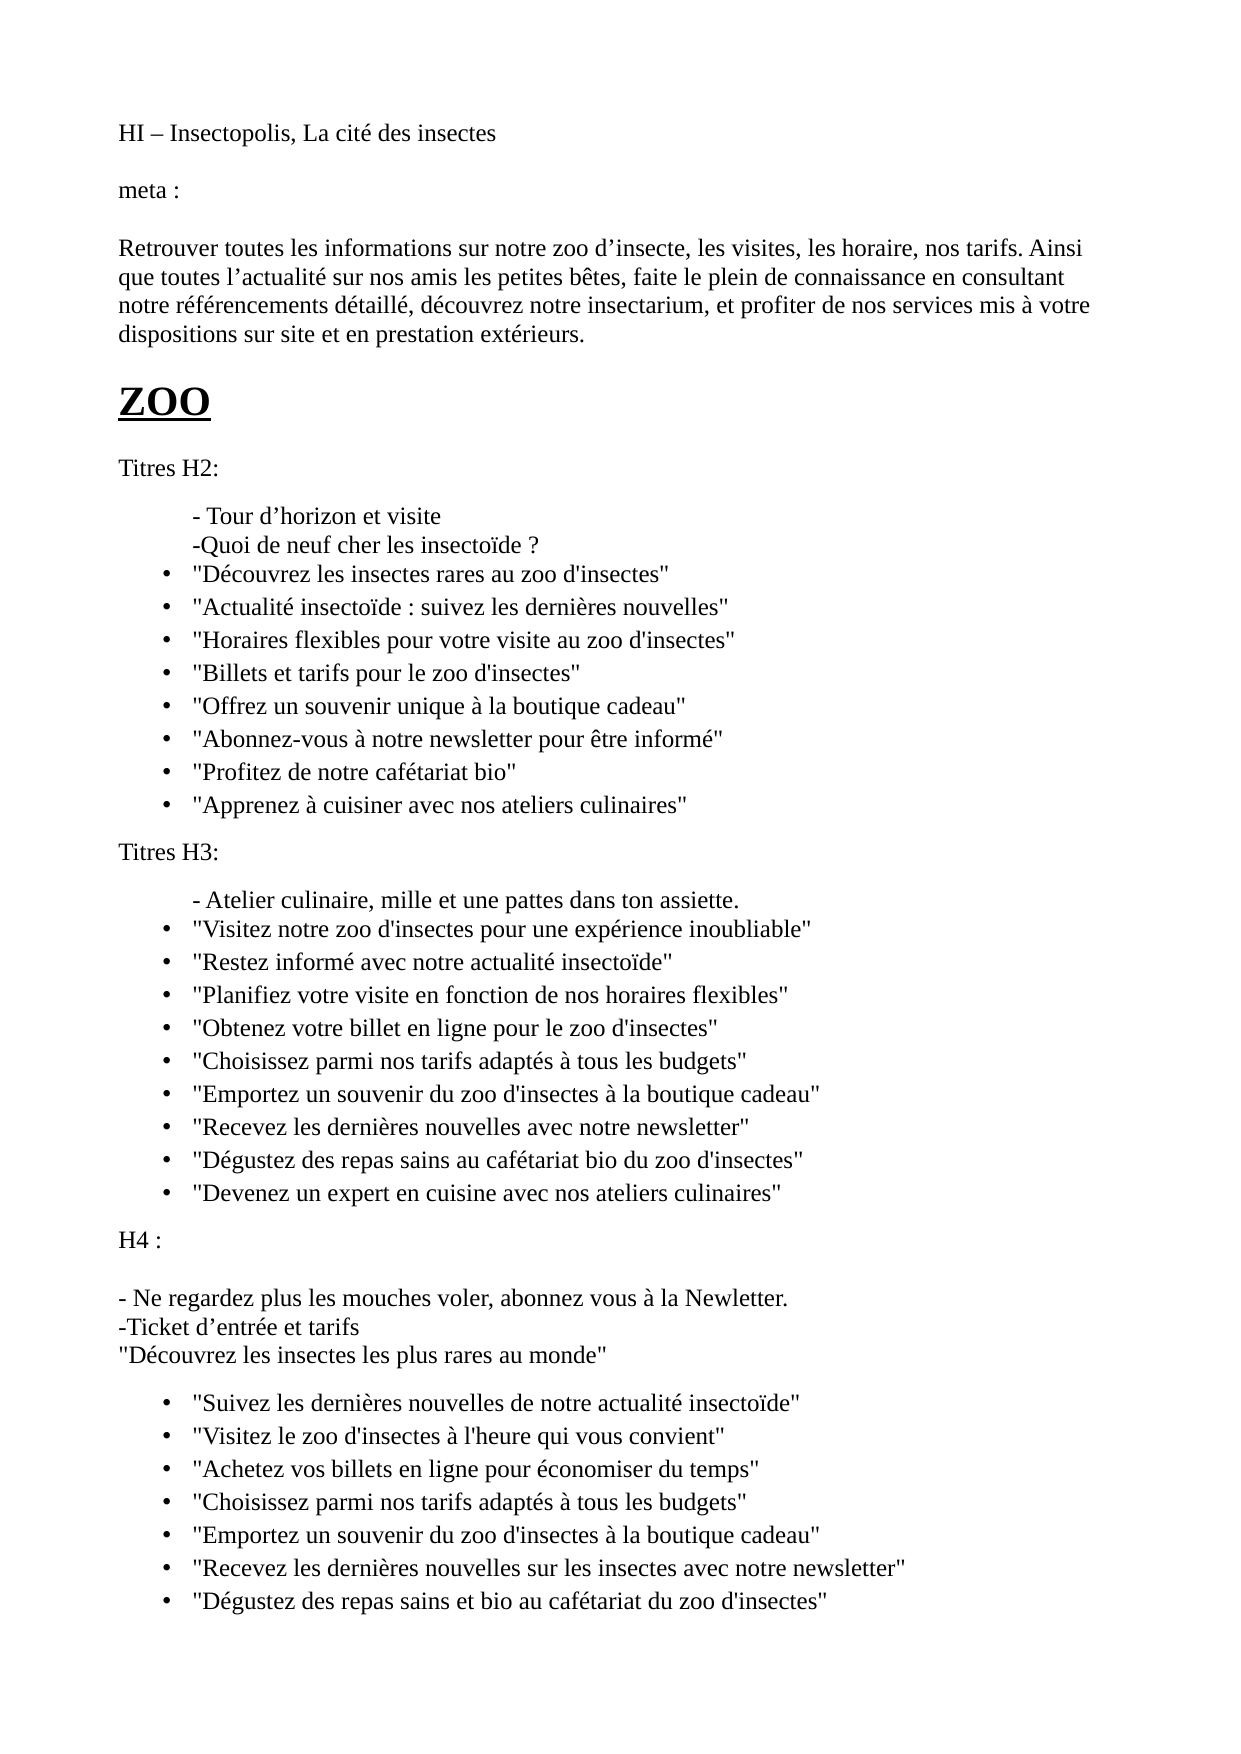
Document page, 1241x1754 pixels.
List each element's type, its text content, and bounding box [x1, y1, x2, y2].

text Titres H2: [118, 453, 1122, 482]
text "Découvrez les insectes les plus rares au monde" [118, 1341, 1122, 1369]
list "Obtenez votre billet en ligne pour le zoo d'insectes" [162, 1013, 1122, 1042]
list "Actualité insectoïde : suivez les dernières nouvelles" [162, 592, 1122, 620]
list "Dégustez des repas sains et bio au cafétariat du zoo d'insectes" [162, 1586, 1122, 1615]
list "Planifiez votre visite en fonction de nos horaires flexibles" [162, 980, 1122, 1008]
list "Visitez notre zoo d'insectes pour une expérience inoubliable" [162, 914, 1122, 942]
list "Horaires flexibles pour votre visite au zoo d'insectes" [162, 625, 1122, 653]
list "Recevez les dernières nouvelles sur les insectes avec notre newsletter" [162, 1553, 1122, 1582]
text - Ne regardez plus les mouches voler, abonnez vous à la Newletter. [118, 1283, 1122, 1312]
list "Recevez les dernières nouvelles avec notre newsletter" [162, 1112, 1122, 1141]
text meta : [118, 176, 1122, 204]
list "Billets et tarifs pour le zoo d'insectes" [162, 658, 1122, 686]
text H4 : [118, 1226, 1122, 1254]
list "Emportez un souvenir du zoo d'insectes à la boutique cadeau" [162, 1079, 1122, 1108]
text - Tour d’horizon et visite [118, 501, 1122, 530]
text -Quoi de neuf cher les insectoïde ? [118, 530, 1122, 559]
text Titres H3: [118, 837, 1122, 866]
list "Abonnez-vous à notre newsletter pour être informé" [162, 724, 1122, 752]
list "Achetez vos billets en ligne pour économiser du temps" [162, 1454, 1122, 1483]
text ZOO [118, 377, 1122, 425]
text HI – Insectopolis, La cité des insectes [118, 118, 1122, 147]
text - Atelier culinaire, mille et une pattes dans ton assiette. [118, 885, 1122, 914]
text Retrouver toutes les informations sur notre zoo d’insecte, les visites, les horaire, nos tarifs. Ainsi que toutes l’actualité sur nos amis les petites bêtes, faite le plein de connaissance en consultant notre référencements détaillé, découvrez notre insectarium, et profiter de nos services mis à votre dispositions sur site et en prestation extérieurs. [118, 233, 1122, 348]
list "Profitez de notre cafétariat bio" [162, 757, 1122, 786]
text -Ticket d’entrée et tarifs [118, 1312, 1122, 1341]
list "Choisissez parmi nos tarifs adaptés à tous les budgets" [162, 1487, 1122, 1516]
list "Choisissez parmi nos tarifs adaptés à tous les budgets" [162, 1046, 1122, 1074]
list "Suivez les dernières nouvelles de notre actualité insectoïde" [162, 1388, 1122, 1417]
list "Devenez un expert en cuisine avec nos ateliers culinaires" [162, 1178, 1122, 1207]
list "Visitez le zoo d'insectes à l'heure qui vous convient" [162, 1421, 1122, 1450]
list "Apprenez à cuisiner avec nos ateliers culinaires" [162, 790, 1122, 818]
list "Emportez un souvenir du zoo d'insectes à la boutique cadeau" [162, 1520, 1122, 1549]
list "Découvrez les insectes rares au zoo d'insectes" [162, 559, 1122, 587]
list "Offrez un souvenir unique à la boutique cadeau" [162, 691, 1122, 719]
list "Dégustez des repas sains au cafétariat bio du zoo d'insectes" [162, 1145, 1122, 1174]
list "Restez informé avec notre actualité insectoïde" [162, 947, 1122, 976]
